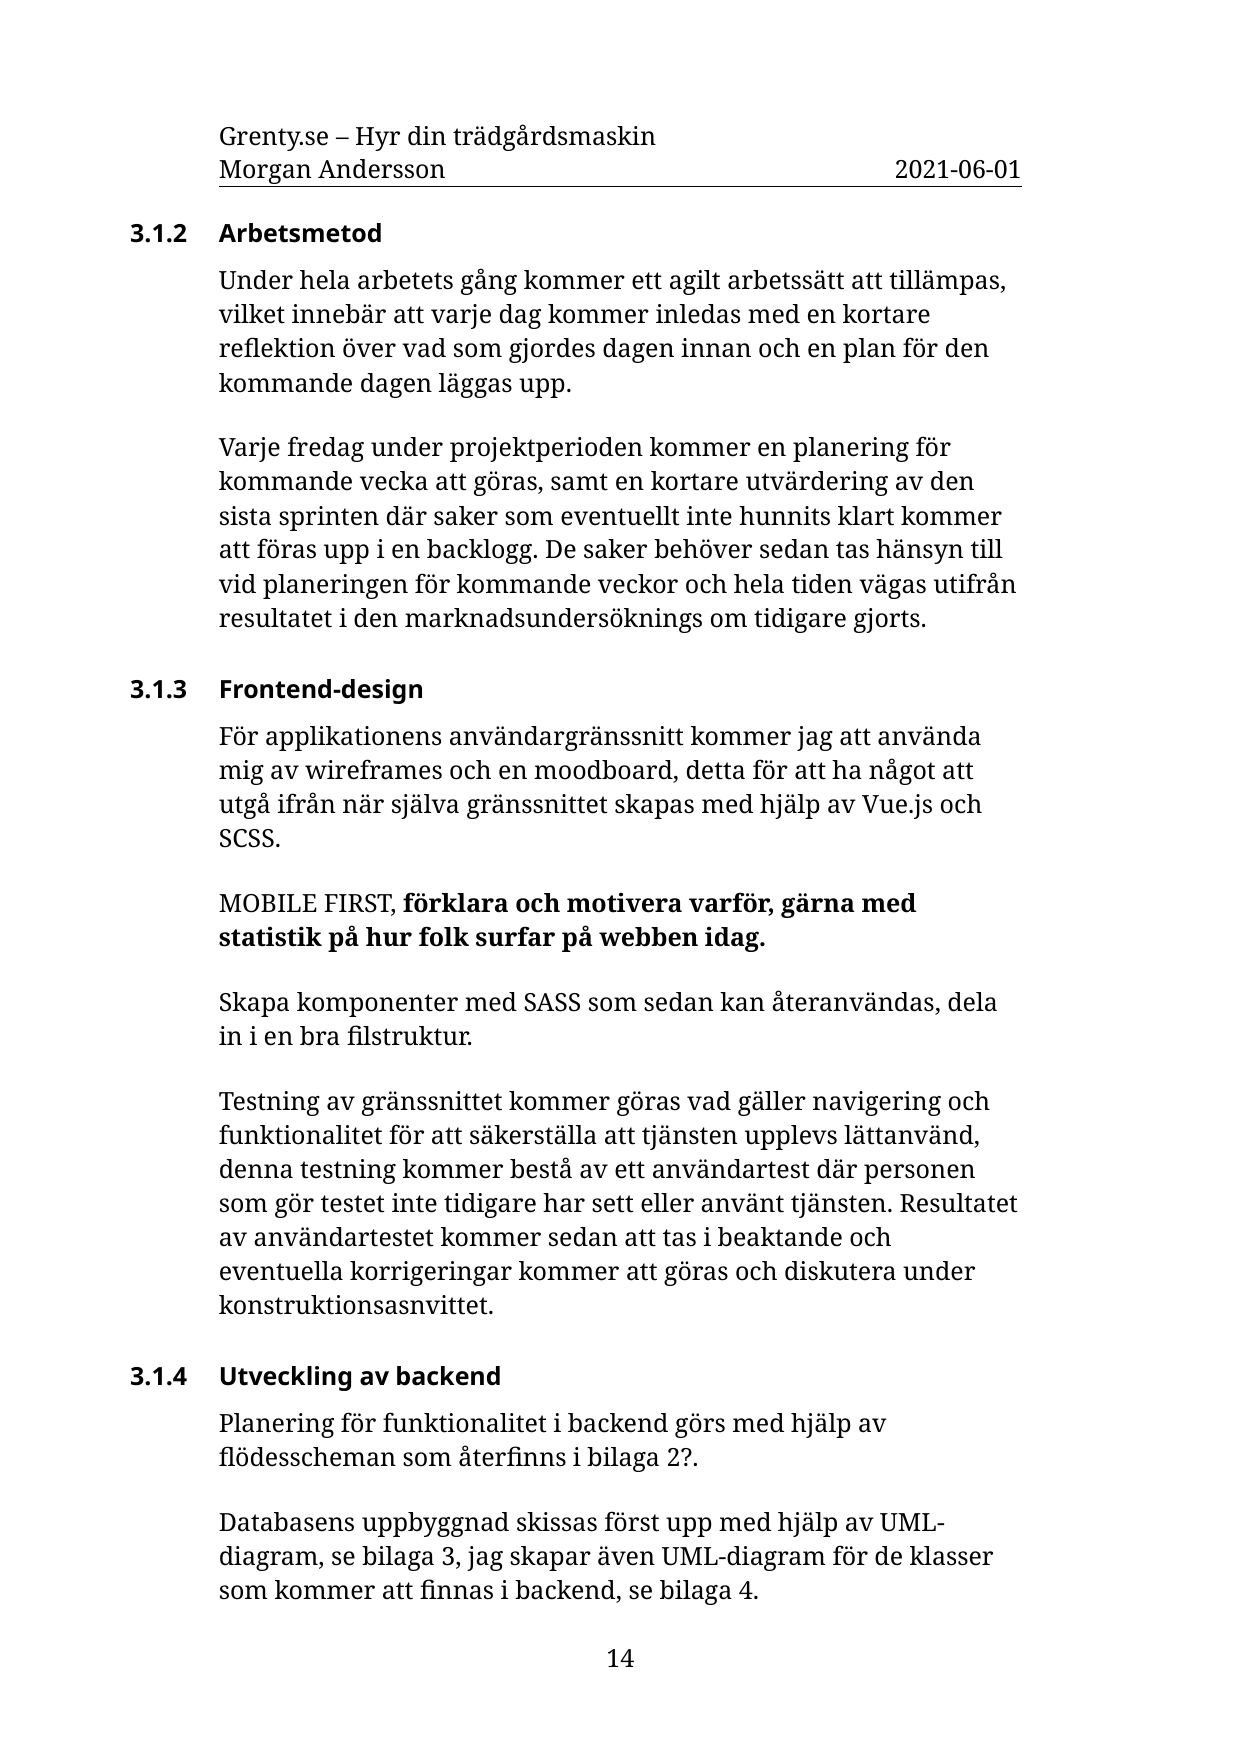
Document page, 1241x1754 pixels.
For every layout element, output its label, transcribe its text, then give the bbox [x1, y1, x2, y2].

text Testning av gränssnittet kommer göras vad gäller navigering och funktionalitet för att säkerställa att tjänsten upplevs lättanvänd, denna testning kommer bestå av ett användartest där personen som gör testet inte tidigare har sett eller använt tjänsten. Resultatet av användartestet kommer sedan att tas i beaktande och eventuella korrigeringar kommer att göras och diskutera under konstruktionsasnvittet. [218, 1083, 1022, 1322]
subtitle Arbetsmetod [130, 216, 1022, 250]
text Varje fredag under projektperioden kommer en planering för kommande vecka att göras, samt en kortare utvärdering av den sista sprinten där saker som eventuellt inte hunnits klart kommer att föras upp i en backlogg. De saker behöver sedan tas hänsyn till vid planeringen för kommande veckor och hela tiden vägas utifrån resultatet i den marknadsundersöknings om tidigare gjorts. [218, 430, 1022, 634]
subtitle Frontend-design [130, 672, 1022, 706]
text Databasens uppbyggnad skissas först upp med hjälp av UML-diagram, se bilaga 3, jag skapar även UML-diagram för de klasser som kommer att finnas i backend, se bilaga 4. [218, 1505, 1022, 1607]
subtitle Utveckling av backend [130, 1359, 1022, 1393]
text Planering för funktionalitet i backend görs med hjälp av flödesscheman som återfinns i bilaga 2?. [218, 1406, 1022, 1474]
text För applikationens användargränssnitt kommer jag att använda mig av wireframes och en moodboard, detta för att ha något att utgå ifrån när själva gränssnittet skapas med hjälp av Vue.js och SCSS. [218, 719, 1022, 855]
text MOBILE FIRST, förklara och motivera varför, gärna med statistik på hur folk surfar på webben idag. [218, 886, 1022, 954]
text Under hela arbetets gång kommer ett agilt arbetssätt att tillämpas, vilket innebär att varje dag kommer inledas med en kortare reflektion över vad som gjordes dagen innan och en plan för den kommande dagen läggas upp. [218, 263, 1022, 399]
text Skapa komponenter med SASS som sedan kan återanvändas, dela in i en bra filstruktur. [218, 984, 1022, 1053]
